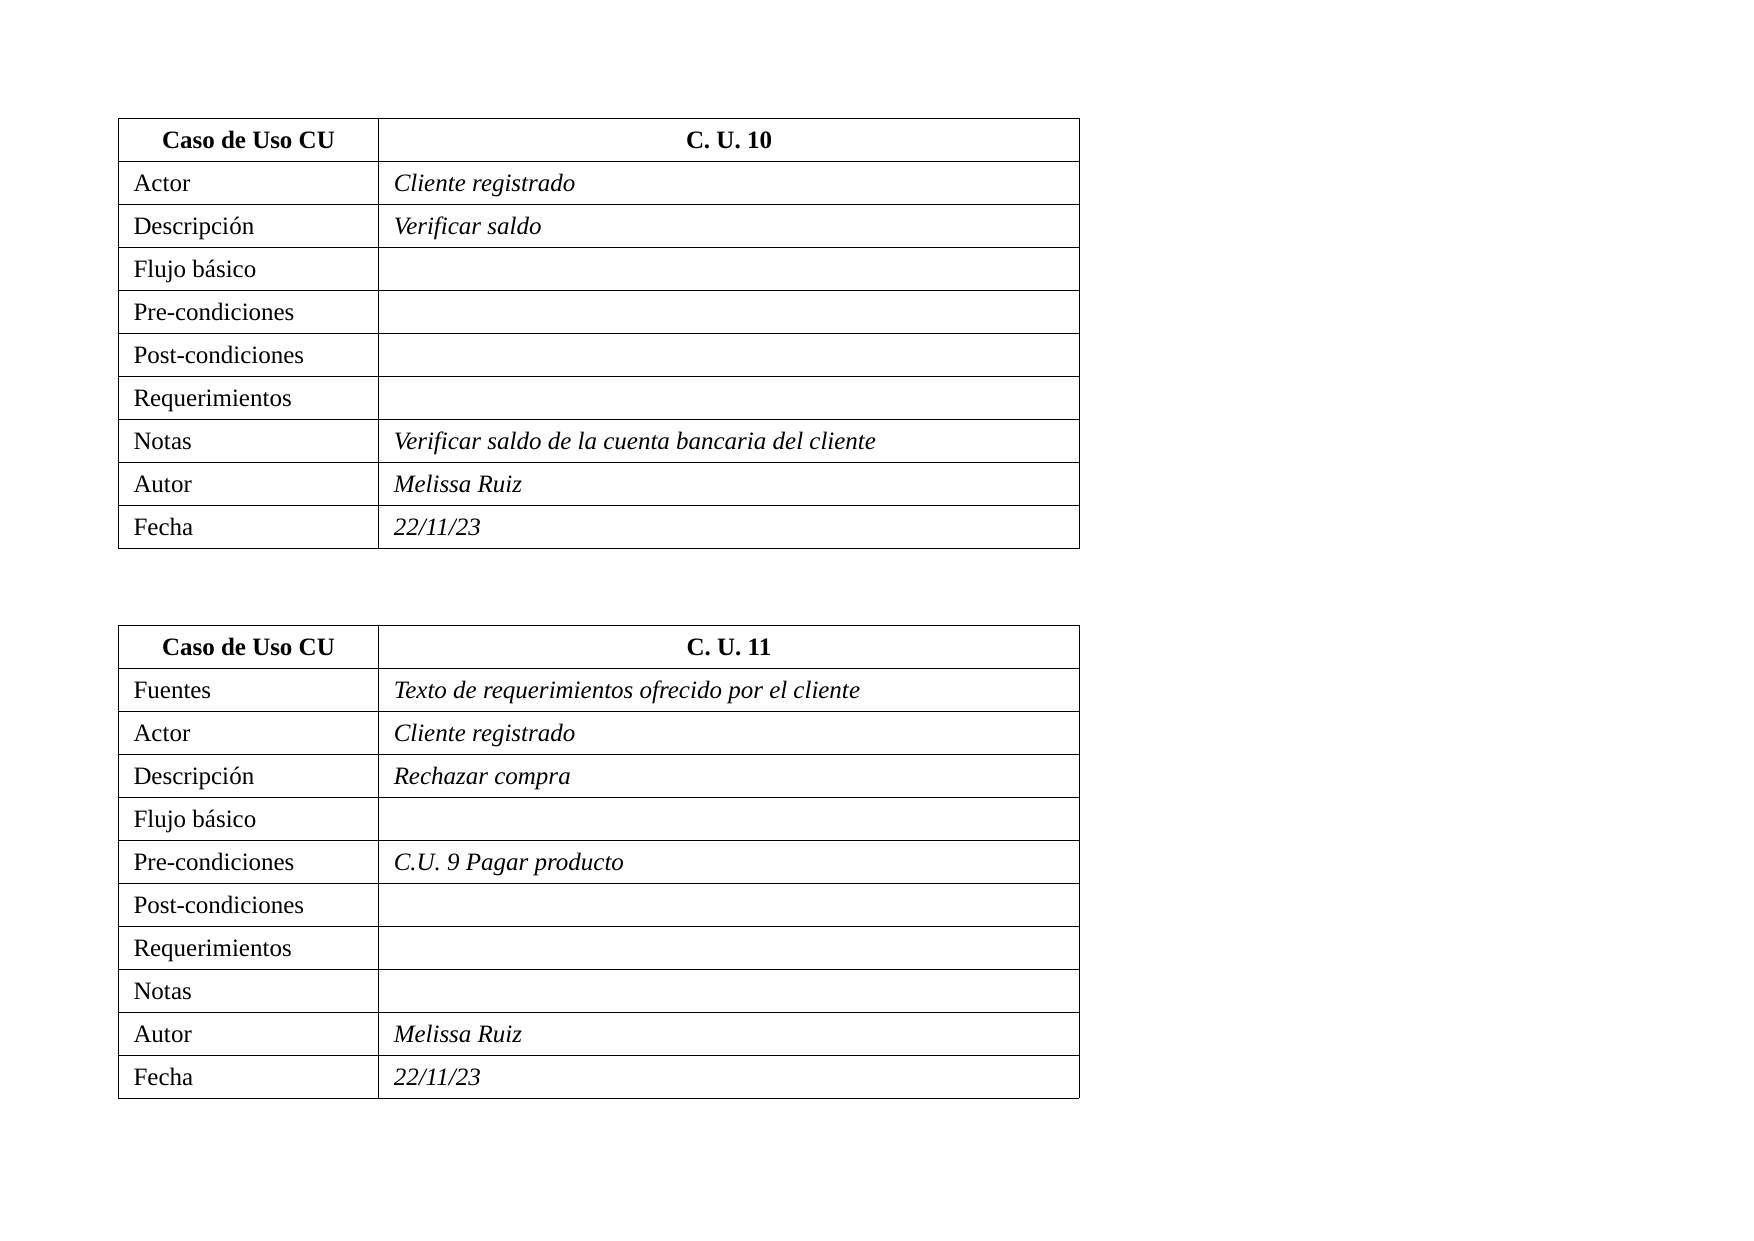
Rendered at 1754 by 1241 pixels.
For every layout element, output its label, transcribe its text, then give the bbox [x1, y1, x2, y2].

table_header C. U. 11 [379, 626, 1079, 668]
table_cell Actor [119, 712, 378, 754]
table_cell Cliente registrado [379, 712, 1079, 754]
table_cell [379, 334, 1079, 376]
table_cell Notas [119, 420, 378, 462]
table_cell Descripción [119, 755, 378, 797]
table_cell [379, 377, 1079, 419]
table_cell Actor [119, 162, 378, 204]
table_cell Requerimientos [119, 377, 378, 419]
table_cell Flujo básico [119, 798, 378, 840]
table_cell Melissa Ruiz [379, 1013, 1079, 1055]
table_cell [379, 927, 1079, 969]
table_cell Fecha [119, 506, 378, 548]
table_cell [379, 291, 1079, 333]
table_header Caso de Uso CU [119, 626, 378, 668]
table_cell 22/11/23 [379, 506, 1079, 548]
table_cell [379, 970, 1079, 1012]
table_cell Autor [119, 1013, 378, 1055]
table_cell Fecha [119, 1056, 378, 1098]
table_header Caso de Uso CU [119, 119, 378, 161]
table_cell Texto de requerimientos ofrecido por el cliente [379, 669, 1079, 711]
table_cell C.U. 9 Pagar producto [379, 841, 1079, 883]
table_cell Verificar saldo [379, 205, 1079, 247]
table_cell Fuentes [119, 669, 378, 711]
table_cell Autor [119, 463, 378, 505]
table_cell Cliente registrado [379, 162, 1079, 204]
table_cell Requerimientos [119, 927, 378, 969]
table_cell Melissa Ruiz [379, 463, 1079, 505]
table_cell Pre-condiciones [119, 291, 378, 333]
table_cell Descripción [119, 205, 378, 247]
table_cell Post-condiciones [119, 334, 378, 376]
table_cell Flujo básico [119, 248, 378, 290]
table_cell [379, 248, 1079, 290]
table_cell Verificar saldo de la cuenta bancaria del cliente [379, 420, 1079, 462]
table_cell [379, 884, 1079, 926]
table_cell [379, 798, 1079, 840]
table_cell Notas [119, 970, 378, 1012]
table_cell Post-condiciones [119, 884, 378, 926]
table_header C. U. 10 [379, 119, 1079, 161]
table_cell Rechazar compra [379, 755, 1079, 797]
table_cell 22/11/23 [379, 1056, 1079, 1098]
table_cell Pre-condiciones [119, 841, 378, 883]
